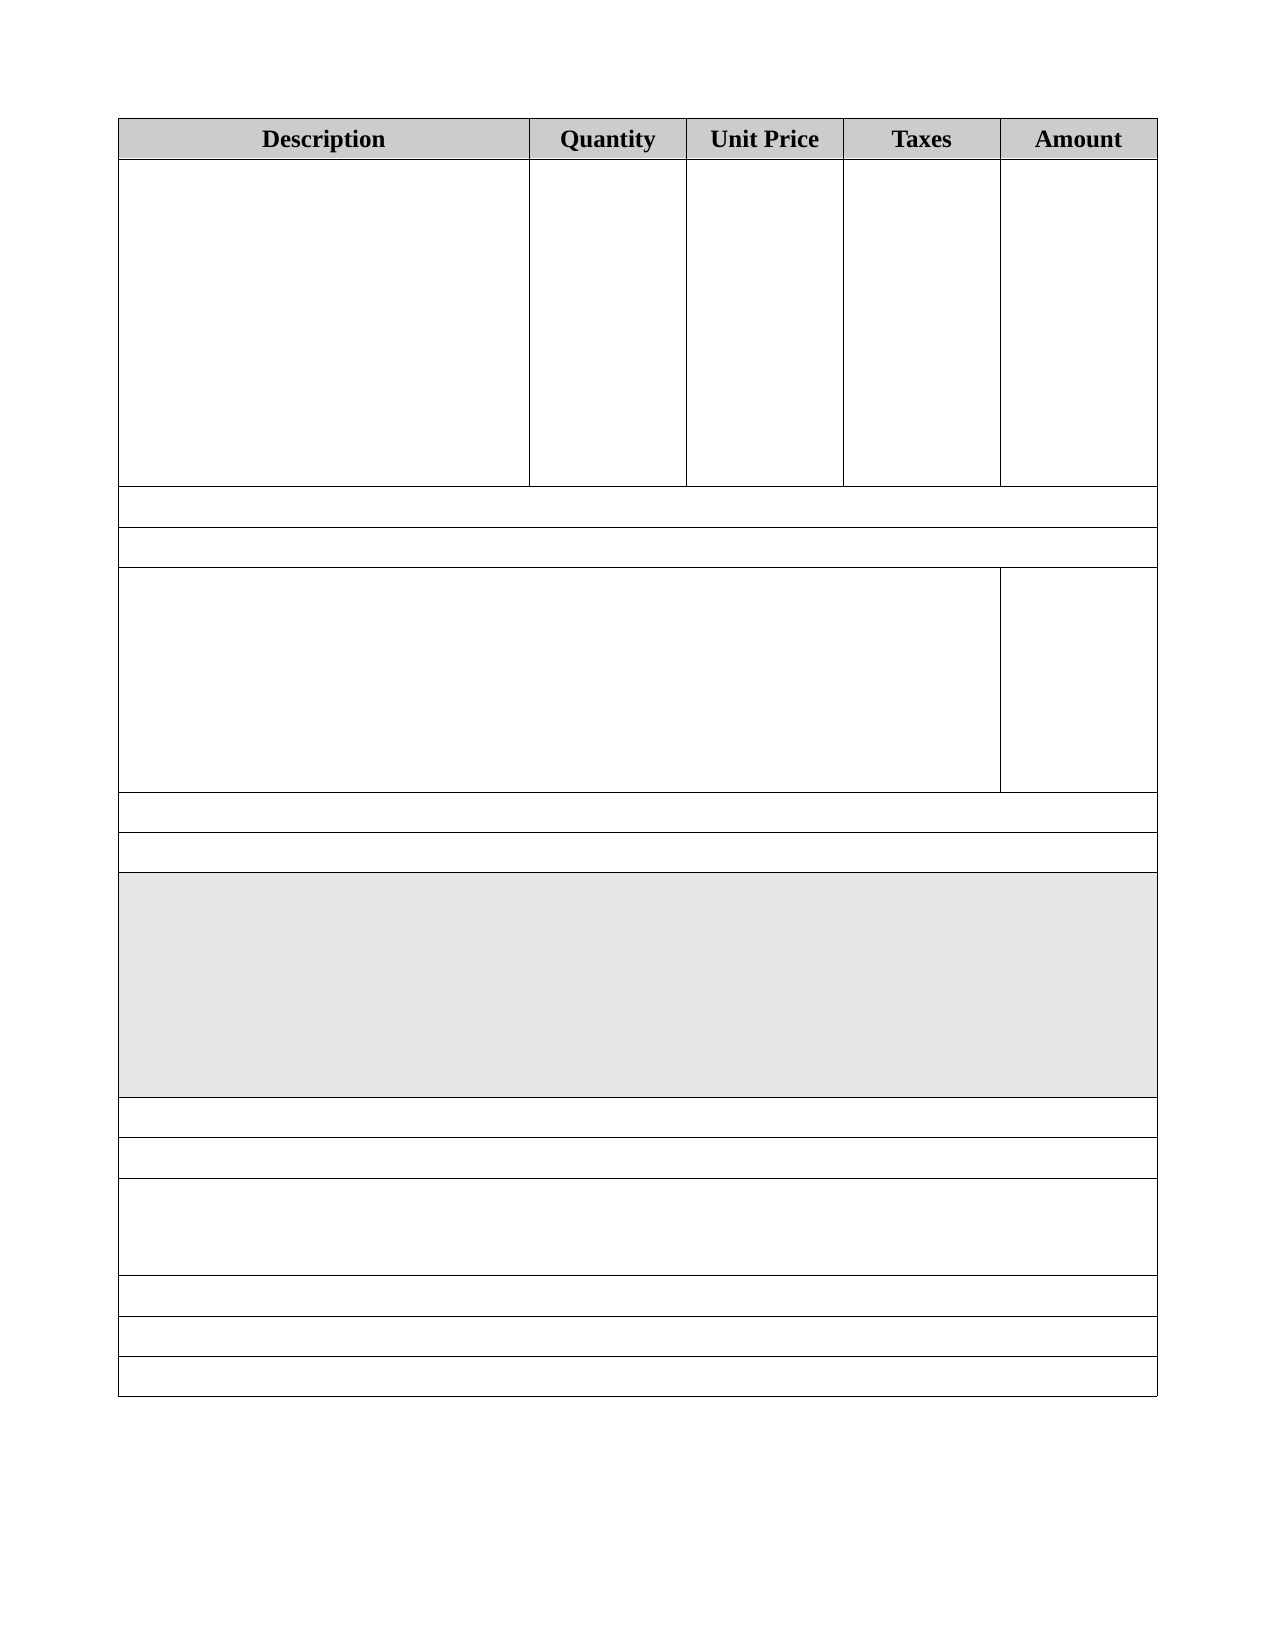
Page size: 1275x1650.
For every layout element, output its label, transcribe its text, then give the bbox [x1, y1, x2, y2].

table_header Amount [1001, 119, 1157, 158]
table_cell </when> [119, 793, 1157, 832]
table_cell <for each="line in line.description.split('\n')"> <line> </for> [119, 873, 1157, 1097]
table_cell <when test="line.type == 'title'"> [119, 833, 1157, 872]
table_cell <formatLang(line.amount, purchase.party.lang, currency=purchase.currency)> [1001, 160, 1157, 486]
table_cell <for each="line in line.description.split('\n')"> <line> </for> [119, 1179, 1157, 1275]
table_cell <when test="line.type == 'subtotal'"> [119, 528, 1157, 567]
table_cell <formatLang(line.unit_price, purchase.party.lang, currency=purchase.currency)> [687, 160, 843, 486]
table_cell </for> [119, 1357, 1157, 1396]
table_cell <for each="line in line.description.split('\n')"> <line> </for> [119, 568, 1000, 792]
table_cell </otherwise> [119, 1276, 1157, 1316]
table_cell </when> [119, 487, 1157, 527]
table_cell <formatLang(line.amount, purchase.party.lang, currency=purchase.currency)> [1001, 568, 1157, 792]
table_header Description [119, 119, 529, 158]
table_header Taxes [844, 119, 1000, 158]
table_header Unit Price [687, 119, 843, 158]
table_cell </when> [119, 1098, 1157, 1137]
table_cell <for each="tax in line.taxes"> <tax.description> </for> [844, 160, 1000, 486]
table_cell <for each="line in line.description.split('\n')"> <line> </for> [119, 160, 529, 486]
table_header Quantity [530, 119, 686, 158]
table_cell <(formatLang(line.quantity, purchase.party.lang, digits=line.unit_digits) + (line.unit and (' ' + line.unit.symbol) or '')) or ''> [530, 160, 686, 486]
table_cell <otherwise test=""> [119, 1138, 1157, 1177]
table_cell </choose> [119, 1317, 1157, 1356]
